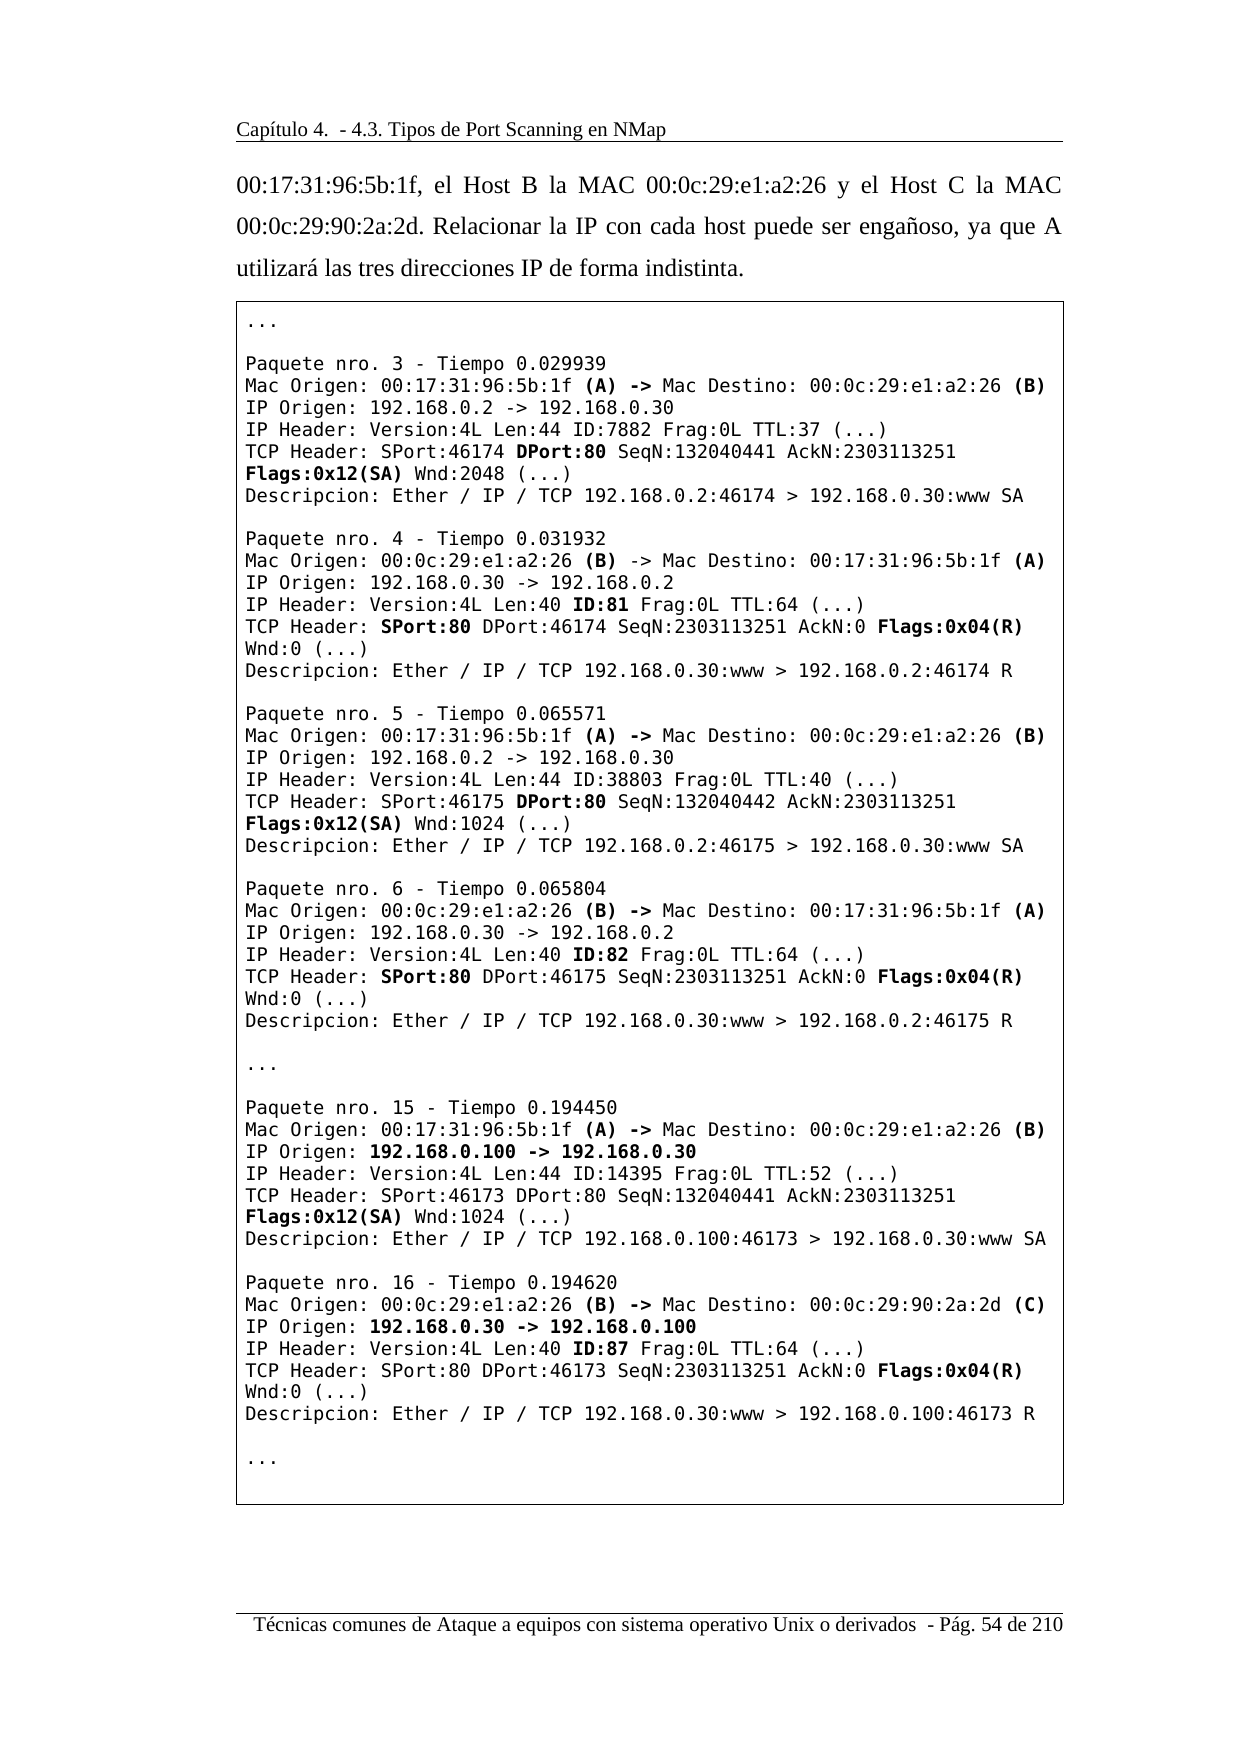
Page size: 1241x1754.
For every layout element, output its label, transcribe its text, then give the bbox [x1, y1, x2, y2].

text TCP Header: SPort:80 DPort:46173 SeqN:2303113251 AckN:0 Flags:0x04(R) Wnd:0 (...) [245, 1360, 1054, 1403]
text IP Header: Version:4L Len:40 ID:82 Frag:0L TTL:64 (...) [245, 944, 1054, 966]
text TCP Header: SPort:80 DPort:46175 SeqN:2303113251 AckN:0 Flags:0x04(R) Wnd:0 (...) [245, 966, 1054, 1010]
text IP Origen: 192.168.0.100 -> 192.168.0.30 [245, 1141, 1054, 1163]
text IP Header: Version:4L Len:44 ID:38803 Frag:0L TTL:40 (...) [245, 769, 1054, 791]
text IP Header: Version:4L Len:44 ID:14395 Frag:0L TTL:52 (...) [245, 1163, 1054, 1185]
text ... [245, 1053, 1054, 1075]
text Descripcion: Ether / IP / TCP 192.168.0.30:www > 192.168.0.2:46175 R [245, 1010, 1054, 1032]
text ... [245, 1447, 1054, 1469]
text TCP Header: SPort:46175 DPort:80 SeqN:132040442 AckN:2303113251 Flags:0x12(SA) Wnd:1024 (...) [245, 791, 1054, 835]
text Descripcion: Ether / IP / TCP 192.168.0.30:www > 192.168.0.2:46174 R [245, 660, 1054, 682]
text TCP Header: SPort:46174 DPort:80 SeqN:132040441 AckN:2303113251 Flags:0x12(SA) Wnd:2048 (...) [245, 441, 1054, 485]
text IP Origen: 192.168.0.30 -> 192.168.0.2 [245, 572, 1054, 594]
text Paquete nro. 4 - Tiempo 0.031932 [245, 528, 1054, 550]
text Paquete nro. 5 - Tiempo 0.065571 [245, 703, 1054, 725]
text Mac Origen: 00:17:31:96:5b:1f (A) -> Mac Destino: 00:0c:29:e1:a2:26 (B) [245, 725, 1054, 747]
text IP Header: Version:4L Len:40 ID:87 Frag:0L TTL:64 (...) [245, 1338, 1054, 1360]
text 00:17:31:96:5b:1f, el Host B la MAC 00:0c:29:e1:a2:26 y el Host C la MAC 00:0c:29:90:2a:2d. Relacionar la IP con cada host puede ser engañoso, ya que A utilizará las tres direcciones IP de forma indistinta. [236, 171, 1063, 282]
text Mac Origen: 00:17:31:96:5b:1f (A) -> Mac Destino: 00:0c:29:e1:a2:26 (B) [245, 1119, 1054, 1141]
text TCP Header: SPort:80 DPort:46174 SeqN:2303113251 AckN:0 Flags:0x04(R) Wnd:0 (...) [245, 616, 1054, 660]
text Paquete nro. 6 - Tiempo 0.065804 [245, 878, 1054, 900]
text Descripcion: Ether / IP / TCP 192.168.0.30:www > 192.168.0.100:46173 R [245, 1403, 1054, 1425]
text IP Header: Version:4L Len:44 ID:7882 Frag:0L TTL:37 (...) [245, 419, 1054, 441]
text IP Header: Version:4L Len:40 ID:81 Frag:0L TTL:64 (...) [245, 594, 1054, 616]
text Mac Origen: 00:0c:29:e1:a2:26 (B) -> Mac Destino: 00:17:31:96:5b:1f (A) [245, 900, 1054, 922]
text Descripcion: Ether / IP / TCP 192.168.0.2:46174 > 192.168.0.30:www SA [245, 485, 1054, 507]
text IP Origen: 192.168.0.30 -> 192.168.0.2 [245, 922, 1054, 944]
text Descripcion: Ether / IP / TCP 192.168.0.2:46175 > 192.168.0.30:www SA [245, 835, 1054, 857]
text Paquete nro. 16 - Tiempo 0.194620 [245, 1272, 1054, 1294]
text IP Origen: 192.168.0.2 -> 192.168.0.30 [245, 747, 1054, 769]
text Mac Origen: 00:0c:29:e1:a2:26 (B) -> Mac Destino: 00:17:31:96:5b:1f (A) [245, 550, 1054, 572]
text Descripcion: Ether / IP / TCP 192.168.0.100:46173 > 192.168.0.30:www SA [245, 1228, 1054, 1250]
text IP Origen: 192.168.0.30 -> 192.168.0.100 [245, 1316, 1054, 1338]
text Paquete nro. 3 - Tiempo 0.029939 [245, 353, 1054, 375]
text IP Origen: 192.168.0.2 -> 192.168.0.30 [245, 397, 1054, 419]
text ... [245, 310, 1054, 332]
text Paquete nro. 15 - Tiempo 0.194450 [245, 1097, 1054, 1119]
text TCP Header: SPort:46173 DPort:80 SeqN:132040441 AckN:2303113251 Flags:0x12(SA) Wnd:1024 (...) [245, 1185, 1054, 1228]
text Mac Origen: 00:0c:29:e1:a2:26 (B) -> Mac Destino: 00:0c:29:90:2a:2d (C) [245, 1294, 1054, 1316]
text Mac Origen: 00:17:31:96:5b:1f (A) -> Mac Destino: 00:0c:29:e1:a2:26 (B) [245, 375, 1054, 397]
